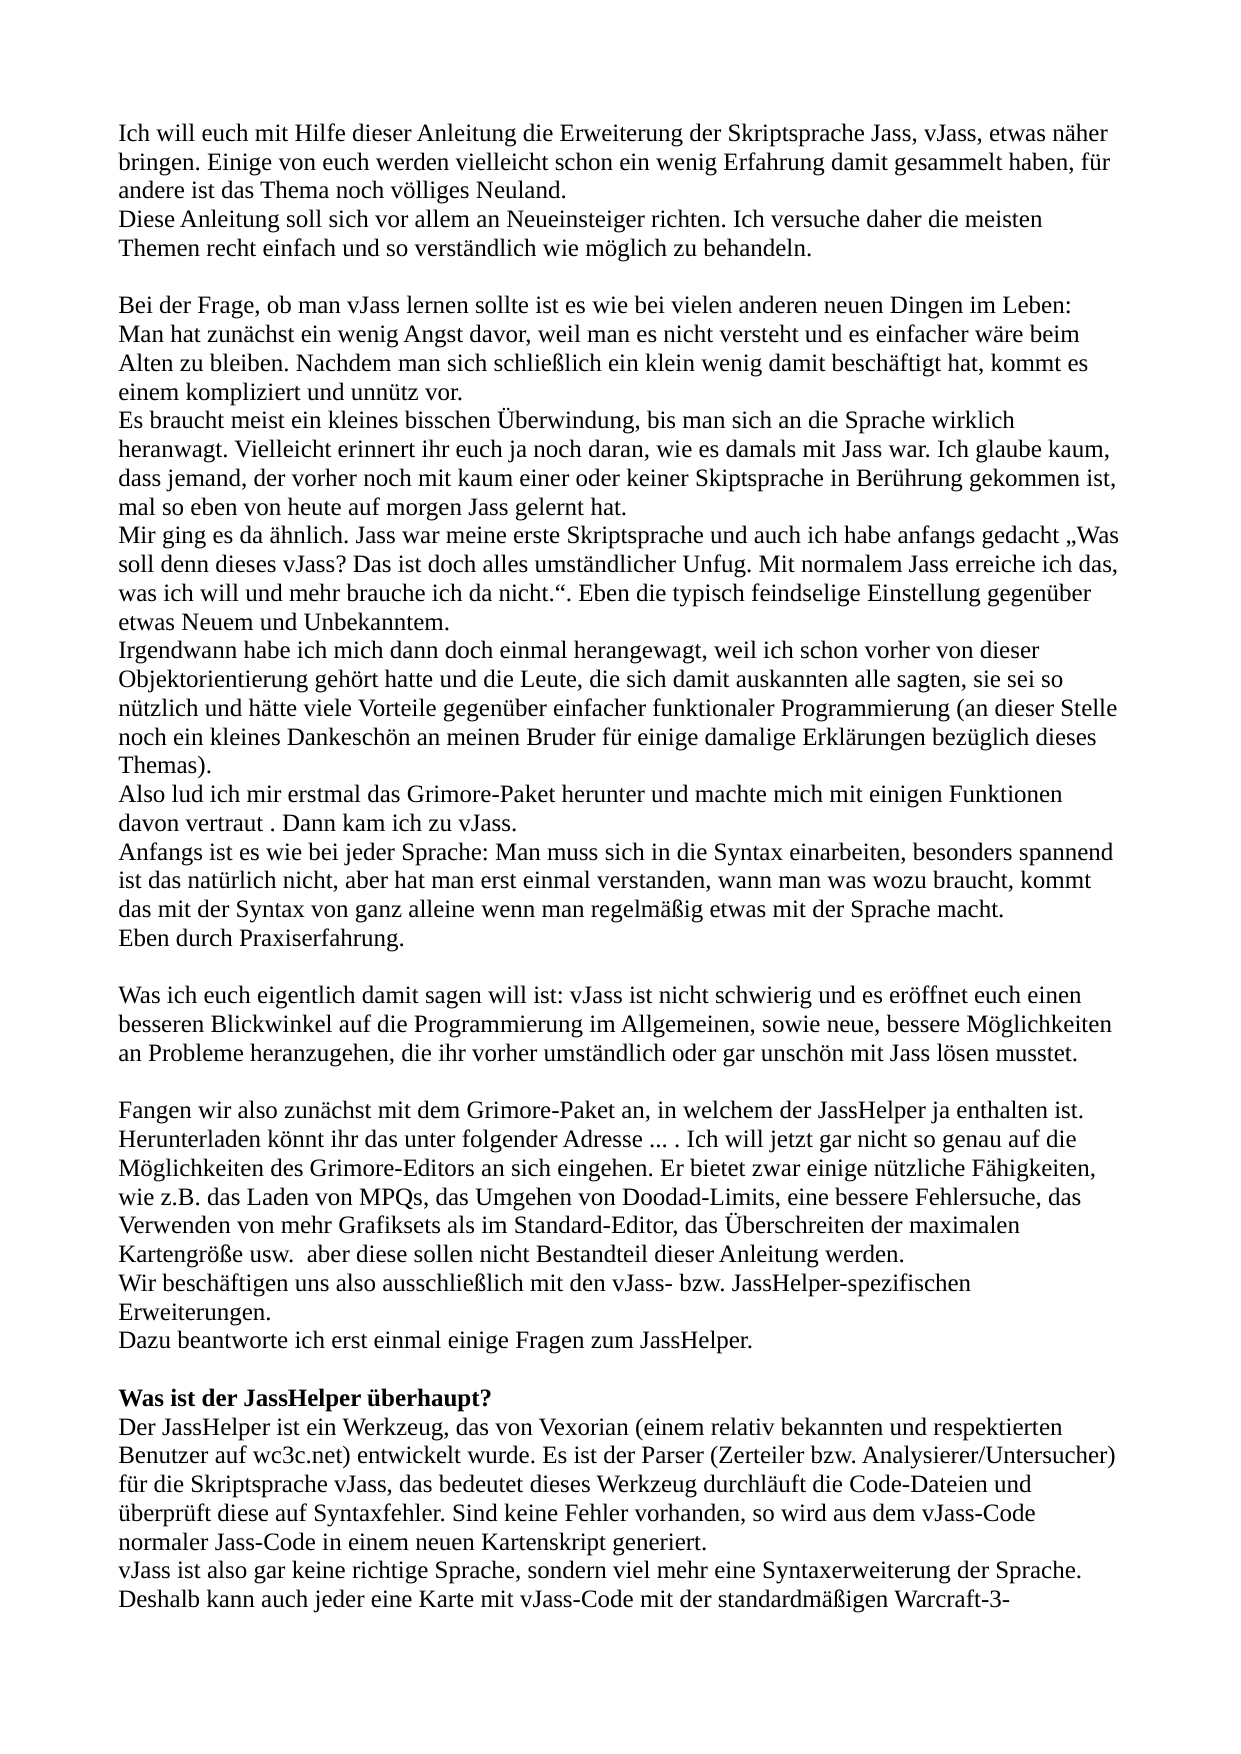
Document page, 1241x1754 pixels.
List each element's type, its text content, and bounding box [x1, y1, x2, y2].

text Was ich euch eigentlich damit sagen will ist: vJass ist nicht schwierig und es eröffnet euch einen besseren Blickwinkel auf die Programmierung im Allgemeinen, sowie neue, bessere Möglichkeiten an Probleme heranzugehen, die ihr vorher umständlich oder gar unschön mit Jass lösen musstet. [118, 981, 1122, 1067]
text Dazu beantworte ich erst einmal einige Fragen zum JassHelper. [118, 1326, 1122, 1354]
text Eben durch Praxiserfahrung. [118, 923, 1122, 952]
text Ich will euch mit Hilfe dieser Anleitung die Erweiterung der Skriptsprache Jass, vJass, etwas näher bringen. Einige von euch werden vielleicht schon ein wenig Erfahrung damit gesammelt haben, für andere ist das Thema noch völliges Neuland. [118, 118, 1122, 204]
text Irgendwann habe ich mich dann doch einmal herangewagt, weil ich schon vorher von dieser Objektorientierung gehört hatte und die Leute, die sich damit auskannten alle sagten, sie sei so nützlich und hätte viele Vorteile gegenüber einfacher funktionaler Programmierung (an dieser Stelle noch ein kleines Dankeschön an meinen Bruder für einige damalige Erklärungen bezüglich dieses Themas). [118, 636, 1122, 779]
text Es braucht meist ein kleines bisschen Überwindung, bis man sich an die Sprache wirklich heranwagt. Vielleicht erinnert ihr euch ja noch daran, wie es damals mit Jass war. Ich glaube kaum, dass jemand, der vorher noch mit kaum einer oder keiner Skiptsprache in Berührung gekommen ist, mal so eben von heute auf morgen Jass gelernt hat. [118, 406, 1122, 521]
text Wir beschäftigen uns also ausschließlich mit den vJass- bzw. JassHelper-spezifischen Erweiterungen. [118, 1268, 1122, 1326]
text Bei der Frage, ob man vJass lernen sollte ist es wie bei vielen anderen neuen Dingen im Leben: Man hat zunächst ein wenig Angst davor, weil man es nicht versteht und es einfacher wäre beim Alten zu bleiben. Nachdem man sich schließlich ein klein wenig damit beschäftigt hat, kommt es einem kompliziert und unnütz vor. [118, 291, 1122, 406]
text Der JassHelper ist ein Werkzeug, das von Vexorian (einem relativ bekannten und respektierten Benutzer auf wc3c.net) entwickelt wurde. Es ist der Parser (Zerteiler bzw. Analysierer/Untersucher) für die Skriptsprache vJass, das bedeutet dieses Werkzeug durchläuft die Code-Dateien und überprüft diese auf Syntaxfehler. Sind keine Fehler vorhanden, so wird aus dem vJass-Code normaler Jass-Code in einem neuen Kartenskript generiert. [118, 1412, 1122, 1556]
text Mir ging es da ähnlich. Jass war meine erste Skriptsprache und auch ich habe anfangs gedacht „Was soll denn dieses vJass? Das ist doch alles umständlicher Unfug. Mit normalem Jass erreiche ich das, was ich will und mehr brauche ich da nicht.“. Eben die typisch feindselige Einstellung gegenüber etwas Neuem und Unbekanntem. [118, 521, 1122, 636]
text Diese Anleitung soll sich vor allem an Neueinsteiger richten. Ich versuche daher die meisten Themen recht einfach und so verständlich wie möglich zu behandeln. [118, 204, 1122, 262]
text Also lud ich mir erstmal das Grimore-Paket herunter und machte mich mit einigen Funktionen davon vertraut . Dann kam ich zu vJass. [118, 779, 1122, 837]
text Anfangs ist es wie bei jeder Sprache: Man muss sich in die Syntax einarbeiten, besonders spannend ist das natürlich nicht, aber hat man erst einmal verstanden, wann man was wozu braucht, kommt das mit der Syntax von ganz alleine wenn man regelmäßig etwas mit der Sprache macht. [118, 837, 1122, 923]
text Fangen wir also zunächst mit dem Grimore-Paket an, in welchem der JassHelper ja enthalten ist. Herunterladen könnt ihr das unter folgender Adresse ... . Ich will jetzt gar nicht so genau auf die Möglichkeiten des Grimore-Editors an sich eingehen. Er bietet zwar einige nützliche Fähigkeiten, wie z.B. das Laden von MPQs, das Umgehen von Doodad-Limits, eine bessere Fehlersuche, das Verwenden von mehr Grafiksets als im Standard-Editor, das Überschreiten der maximalen Kartengröße usw. aber diese sollen nicht Bestandteil dieser Anleitung werden. [118, 1096, 1122, 1268]
text vJass ist also gar keine richtige Sprache, sondern viel mehr eine Syntaxerweiterung der Sprache. Deshalb kann auch jeder eine Karte mit vJass-Code mit der standardmäßigen Warcraft-3- [118, 1556, 1122, 1613]
text Was ist der JassHelper überhaupt? [118, 1383, 1122, 1412]
